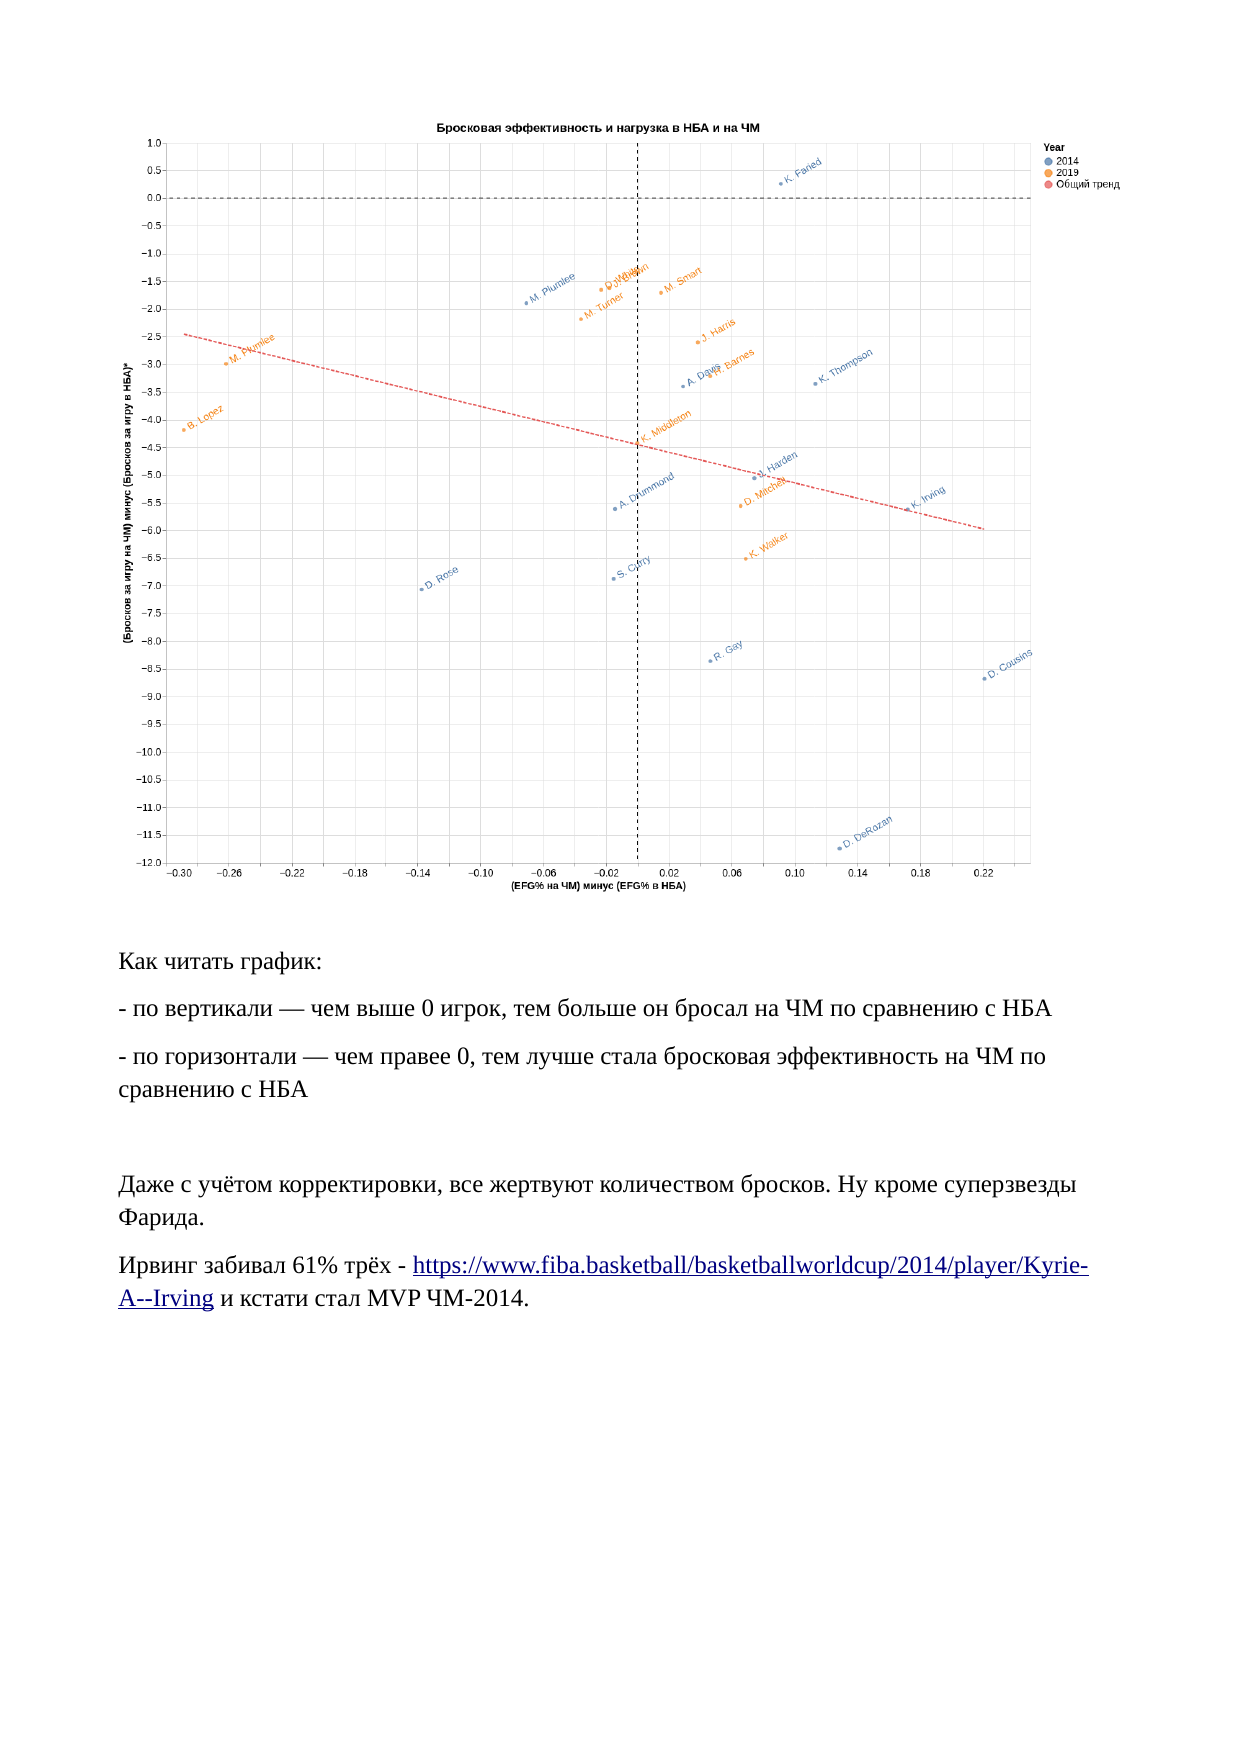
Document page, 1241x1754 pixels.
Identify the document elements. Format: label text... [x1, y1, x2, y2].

text - по горизонтали — чем правее 0, тем лучше стала бросковая эффективность на ЧМ по сравнению с НБА [118, 1041, 1122, 1103]
text Ирвинг забивал 61% трёх - https://www.fiba.basketball/basketballworldcup/2014/player/Kyrie-A--Irving и кстати стал MVP ЧМ-2014. [118, 1250, 1122, 1312]
text Как читать график: [118, 946, 1122, 974]
text - по вертикали — чем выше 0 игрок, тем больше он бросал на ЧМ по сравнению с НБА [118, 993, 1122, 1022]
text Даже с учётом корректировки, все жертвуют количеством бросков. Ну кроме суперзвезды Фарида. [118, 1169, 1122, 1231]
picture [118, 118, 1123, 894]
